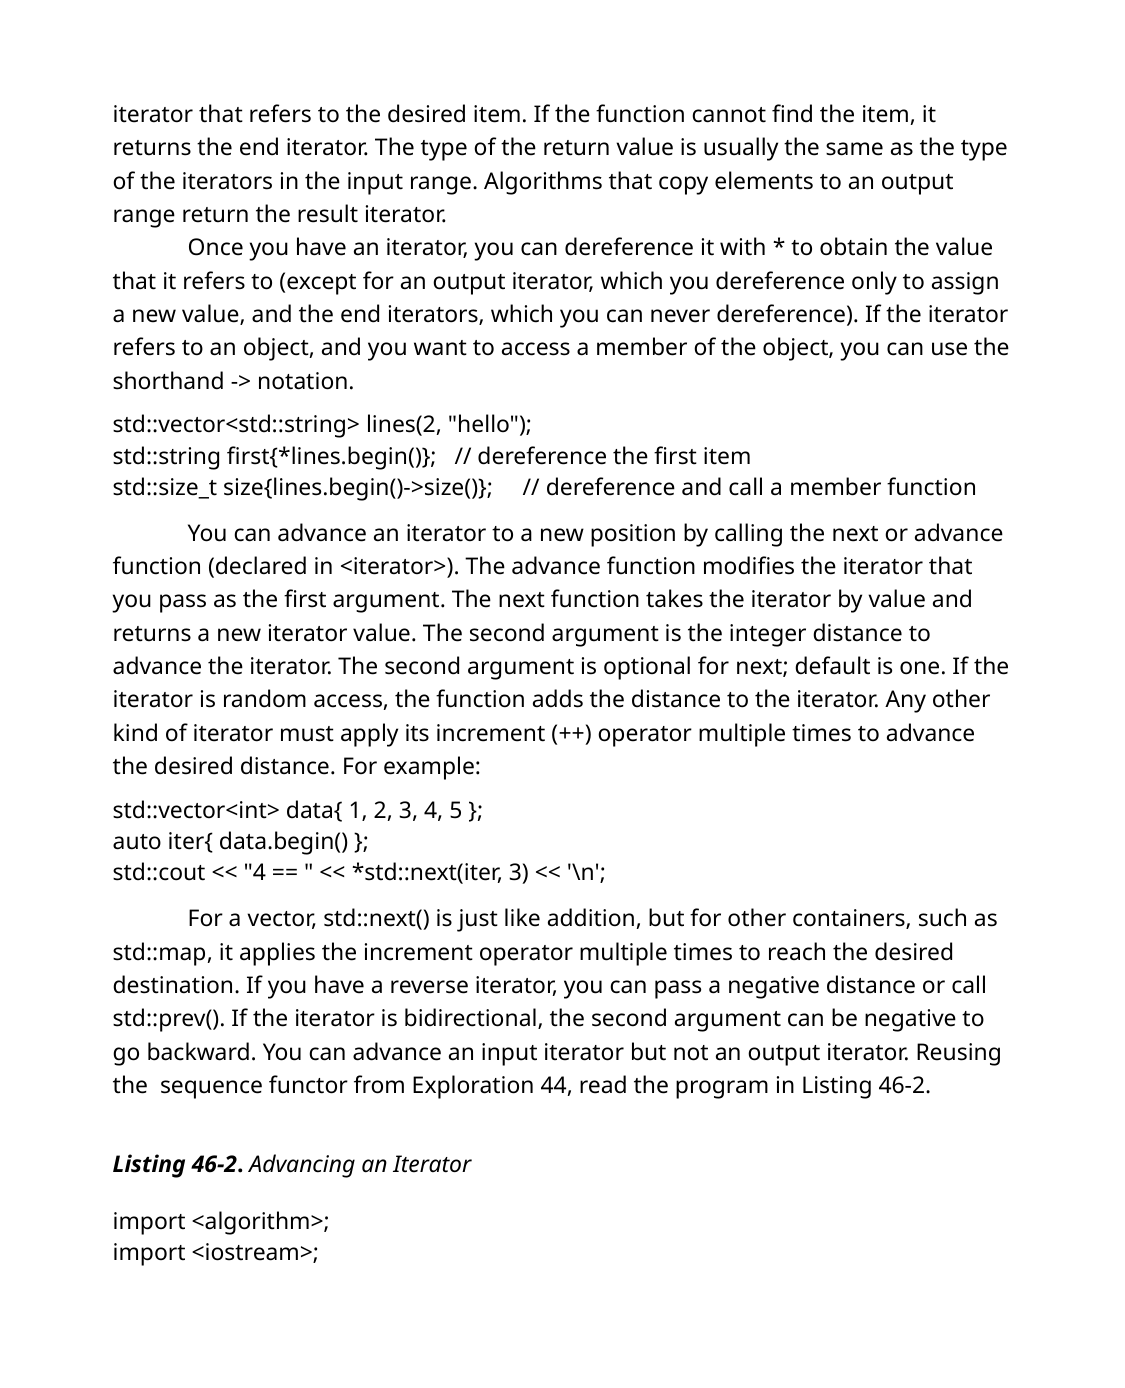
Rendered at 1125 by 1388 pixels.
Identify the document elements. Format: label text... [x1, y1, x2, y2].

text Once you have an iterator, you can dereference it with * to obtain the value that it refers to (except for an output iterator, which you dereference only to assign a new value, and the end iterators, which you can never dereference). If the iterator refers to an object, and you want to access a member of the object, you can use the shorthand -⁠> notation. [112, 229, 1012, 396]
text You can advance an iterator to a new position by calling the next or advance function (declared in <iterator>). The advance function modifies the iterator that you pass as the first argument. The next function takes the iterator by value and returns a new iterator value. The second argument is the integer distance to advance the iterator. The second argument is optional for next; default is one. If the iterator is random access, the function adds the distance to the iterator. Any other kind of iterator must apply its increment (++) operator multiple times to advance the desired distance. For example: [112, 515, 1012, 781]
text std::cout << "4 == " << *std::next(iter, 3) << '\n'; [112, 856, 1012, 888]
text iterator that refers to the desired item. If the function cannot find the item, it returns the end iterator. The type of the return value is usually the same as the type of the iterators in the input range. Algorithms that copy elements to an output range return the result iterator. [112, 96, 1012, 229]
text std::size_t size{lines.begin()->size()}; // dereference and call a member function [112, 471, 1012, 502]
text For a vector, std::next() is just like addition, but for other containers, such as std::map, it applies the increment operator multiple times to reach the desired destination. If you have a reverse iterator, you can pass a negative distance or call std::prev(). If the iterator is bidirectional, the second argument can be negative to go backward. You can advance an input iterator but not an output iterator. Reusing the sequence functor from Exploration 44, read the program in Listing 46-2. [112, 900, 1012, 1100]
text Listing 46-2. Advancing an Iterator [112, 1148, 1012, 1179]
text std::vector<std::string> lines(2, "hello"); [112, 408, 1012, 440]
text std::vector<int> data{ 1, 2, 3, 4, 5 }; [112, 794, 1012, 825]
text auto iter{ data.begin() }; [112, 825, 1012, 856]
text import <algorithm>; [112, 1205, 1012, 1236]
text import <iostream>; [112, 1236, 1012, 1267]
text std::string first{*lines.begin()}; // dereference the first item [112, 440, 1012, 471]
